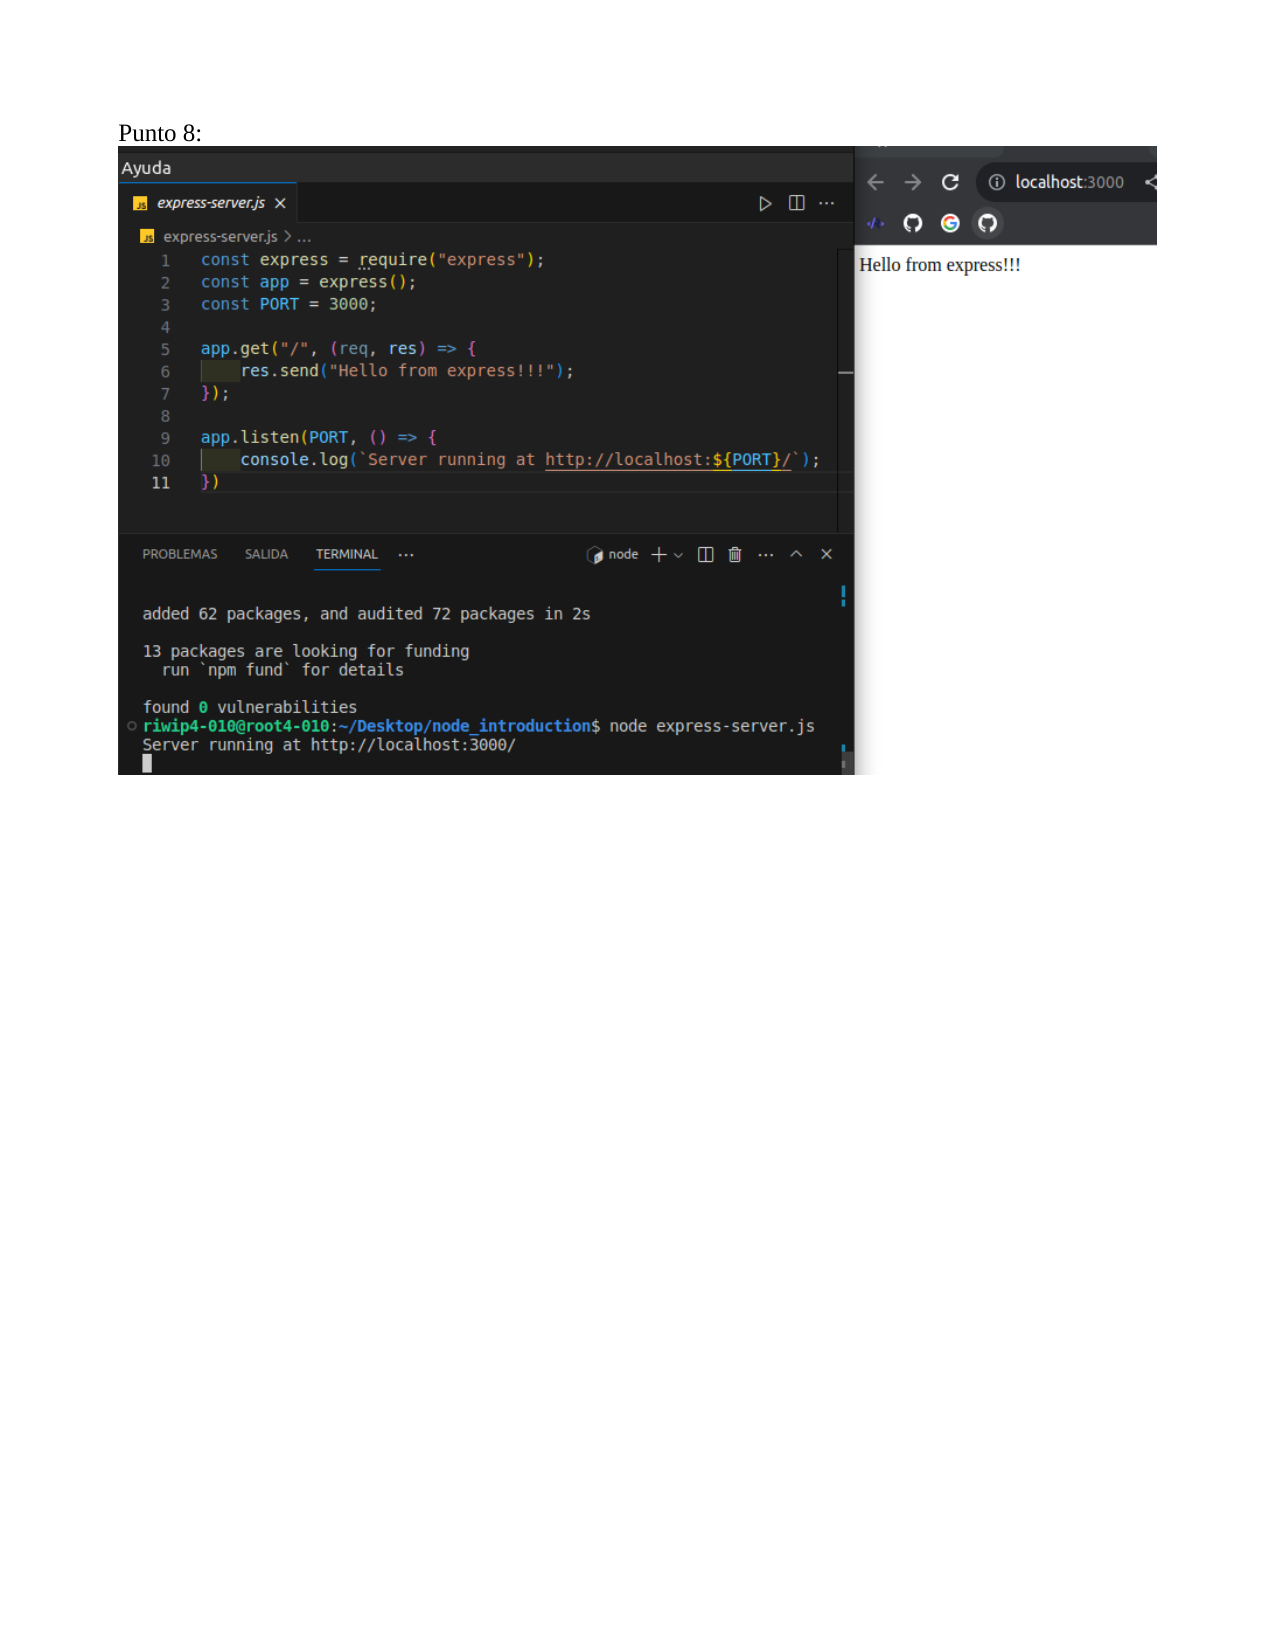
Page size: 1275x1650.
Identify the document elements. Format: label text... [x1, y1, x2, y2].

picture [118, 146, 1157, 775]
text Punto 8: [118, 118, 1157, 146]
